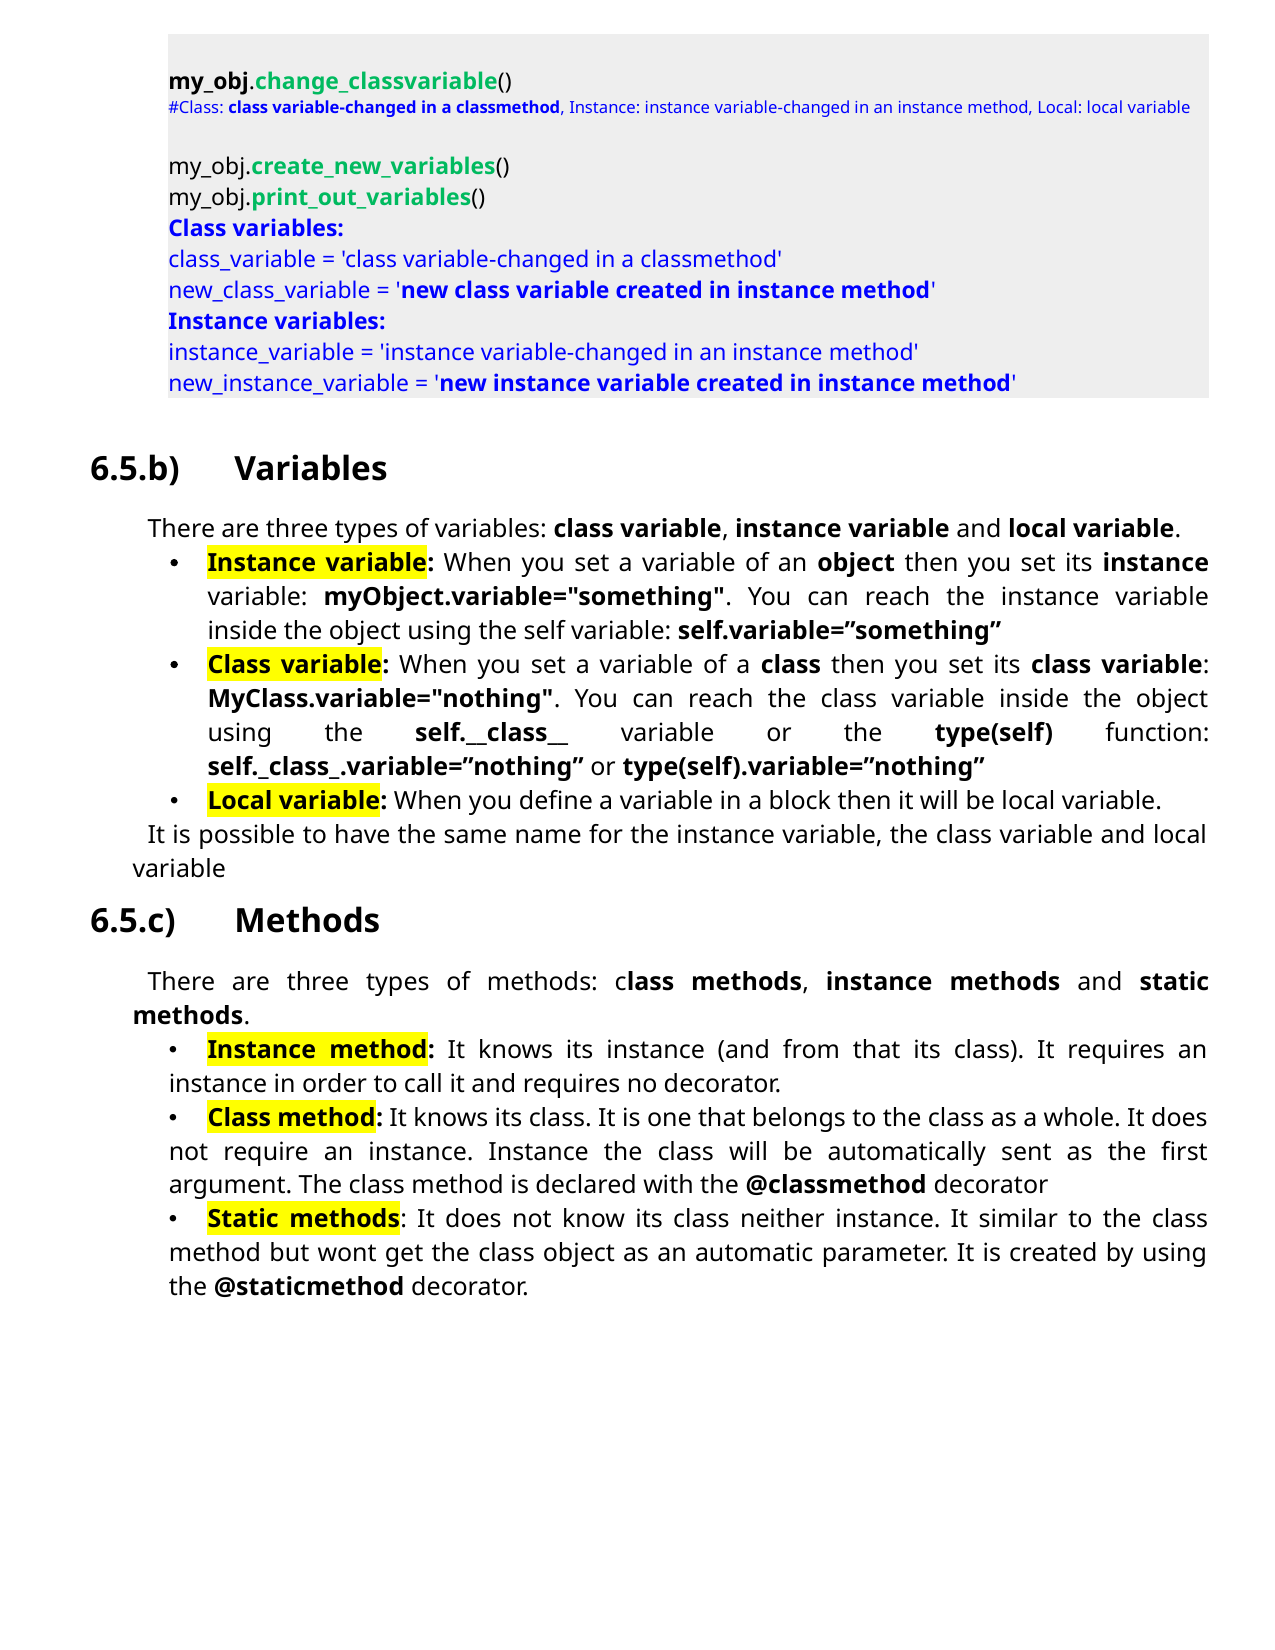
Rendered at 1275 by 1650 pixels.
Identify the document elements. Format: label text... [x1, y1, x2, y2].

text new_instance_variable = 'new instance variable created in instance method' [168, 367, 1209, 398]
list Class variable: When you set a variable of a class then you set its class variable: MyClass.variable="nothing". You can reach the class variable inside the object using the self.__class__ variable or the type(self) function: self._class_.variable=”nothing” or type(self).variable=”nothing” [170, 647, 1209, 783]
subtitle Methods [90, 897, 1209, 943]
text my_obj.print_out_variables() [168, 181, 1209, 212]
text new_class_variable = 'new class variable created in instance method' [168, 274, 1209, 305]
text There are three types of variables: class variable, instance variable and local variable. [132, 511, 1209, 545]
text Instance variables: [168, 305, 1209, 336]
text It is possible to have the same name for the instance variable, the class variable and local variable [132, 817, 1209, 884]
list Static methods: It does not know its class neither instance. It similar to the class method but wont get the class object as an automatic parameter. It is created by using the @staticmethod decorator. [168, 1201, 1209, 1303]
subtitle Variables [90, 444, 1209, 490]
text #Class: class variable-changed in a classmethod, Instance: instance variable-changed in an instance method, Local: local variable [168, 96, 1209, 119]
text my_obj.create_new_variables() [168, 150, 1209, 181]
text instance_variable = 'instance variable-changed in an instance method' [168, 336, 1209, 367]
text my_obj.change_classvariable() [168, 65, 1209, 96]
list Class method: It knows its class. It is one that belongs to the class as a whole. It does not require an instance. Instance the class will be automatically sent as the first argument. The class method is declared with the @classmethod decorator [168, 1099, 1209, 1201]
text class_variable = 'class variable-changed in a classmethod' [168, 243, 1209, 274]
list Instance variable: When you set a variable of an object then you set its instance variable: myObject.variable="something". You can reach the instance variable inside the object using the self variable: self.variable=”something” [170, 545, 1209, 647]
list Instance method: It knows its instance (and from that its class). It requires an instance in order to call it and requires no decorator. [168, 1032, 1209, 1099]
text There are three types of methods: class methods, instance methods and static methods. [132, 964, 1209, 1032]
list Local variable: When you define a variable in a block then it will be local variable. [170, 783, 1209, 817]
text Class variables: [168, 212, 1209, 243]
